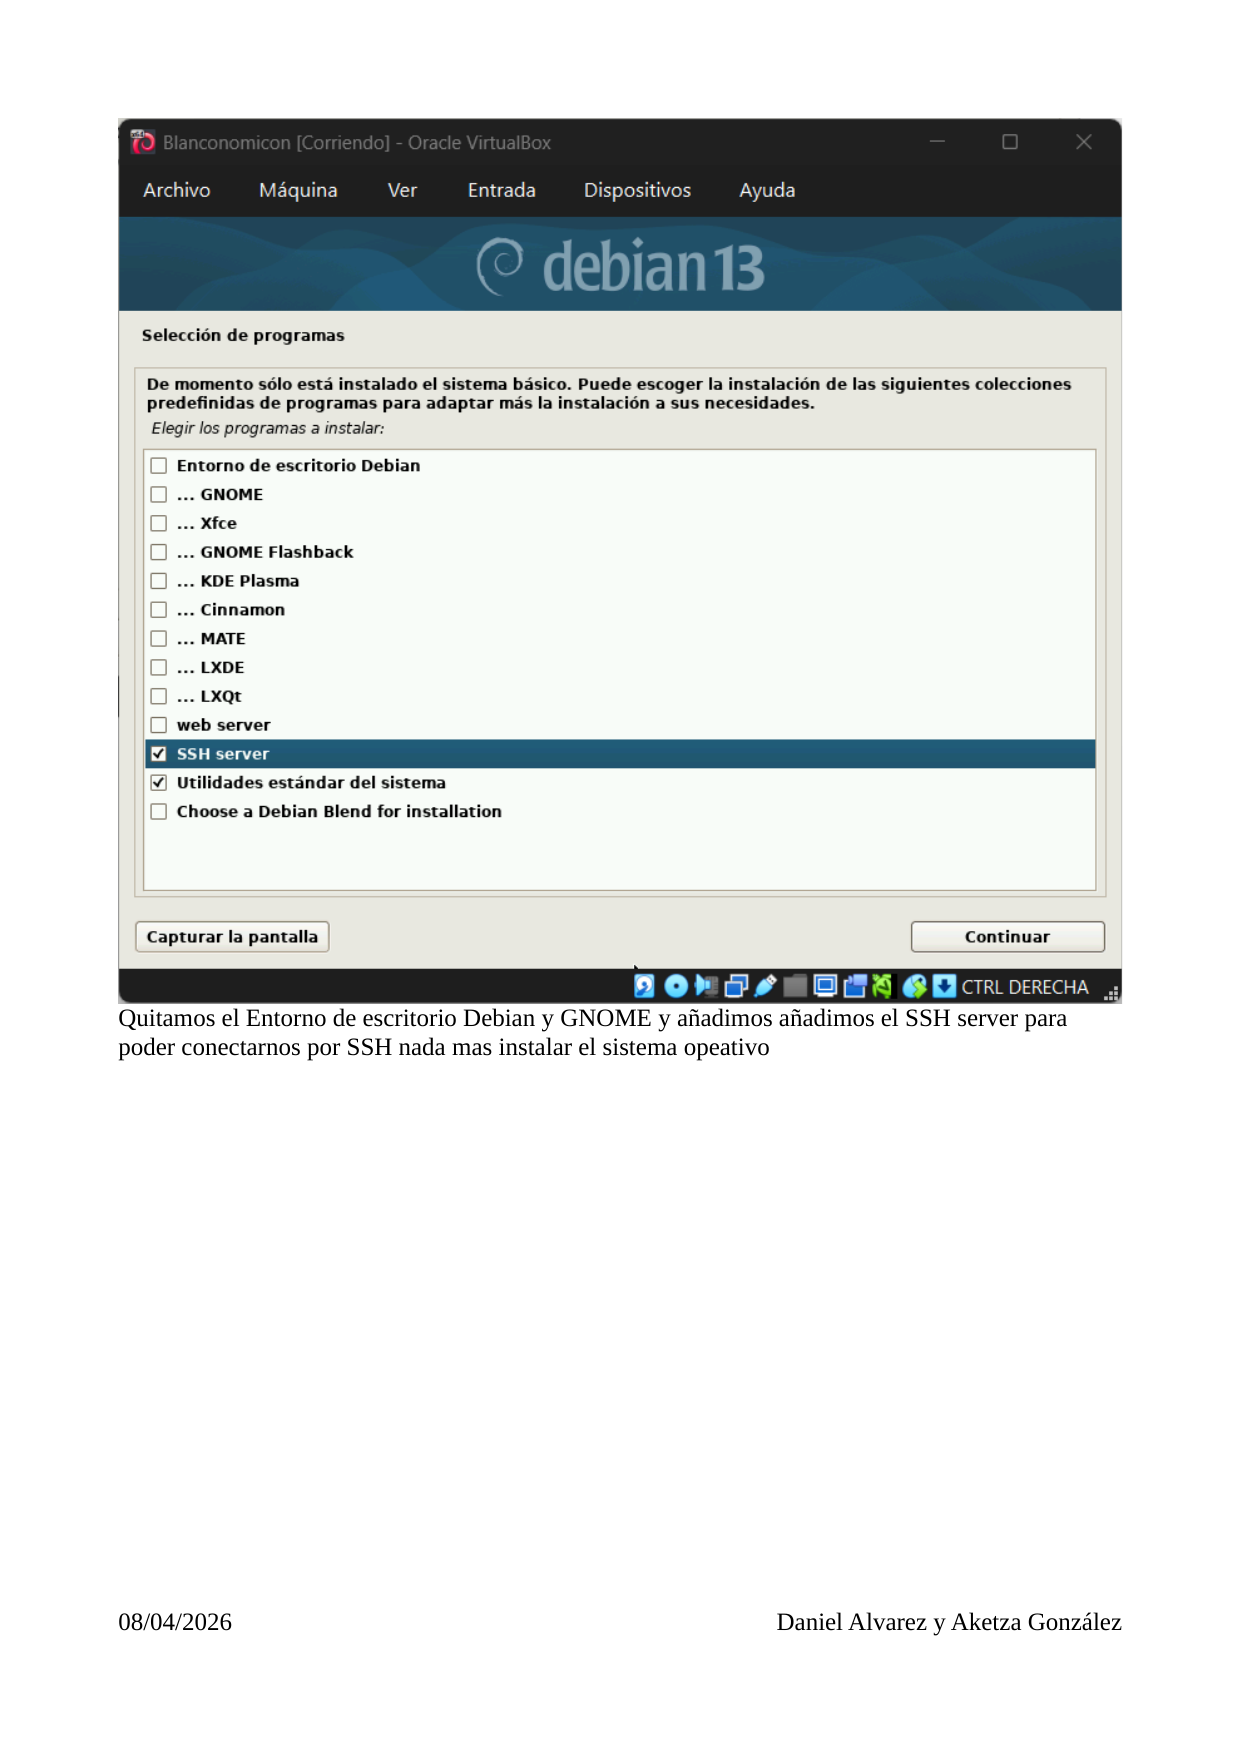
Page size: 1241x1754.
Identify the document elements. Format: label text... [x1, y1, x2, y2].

text Quitamos el Entorno de escritorio Debian y GNOME y añadimos añadimos el SSH server para poder conectarnos por SSH nada mas instalar el sistema opeativo [118, 1004, 1122, 1061]
picture [118, 118, 1123, 1004]
